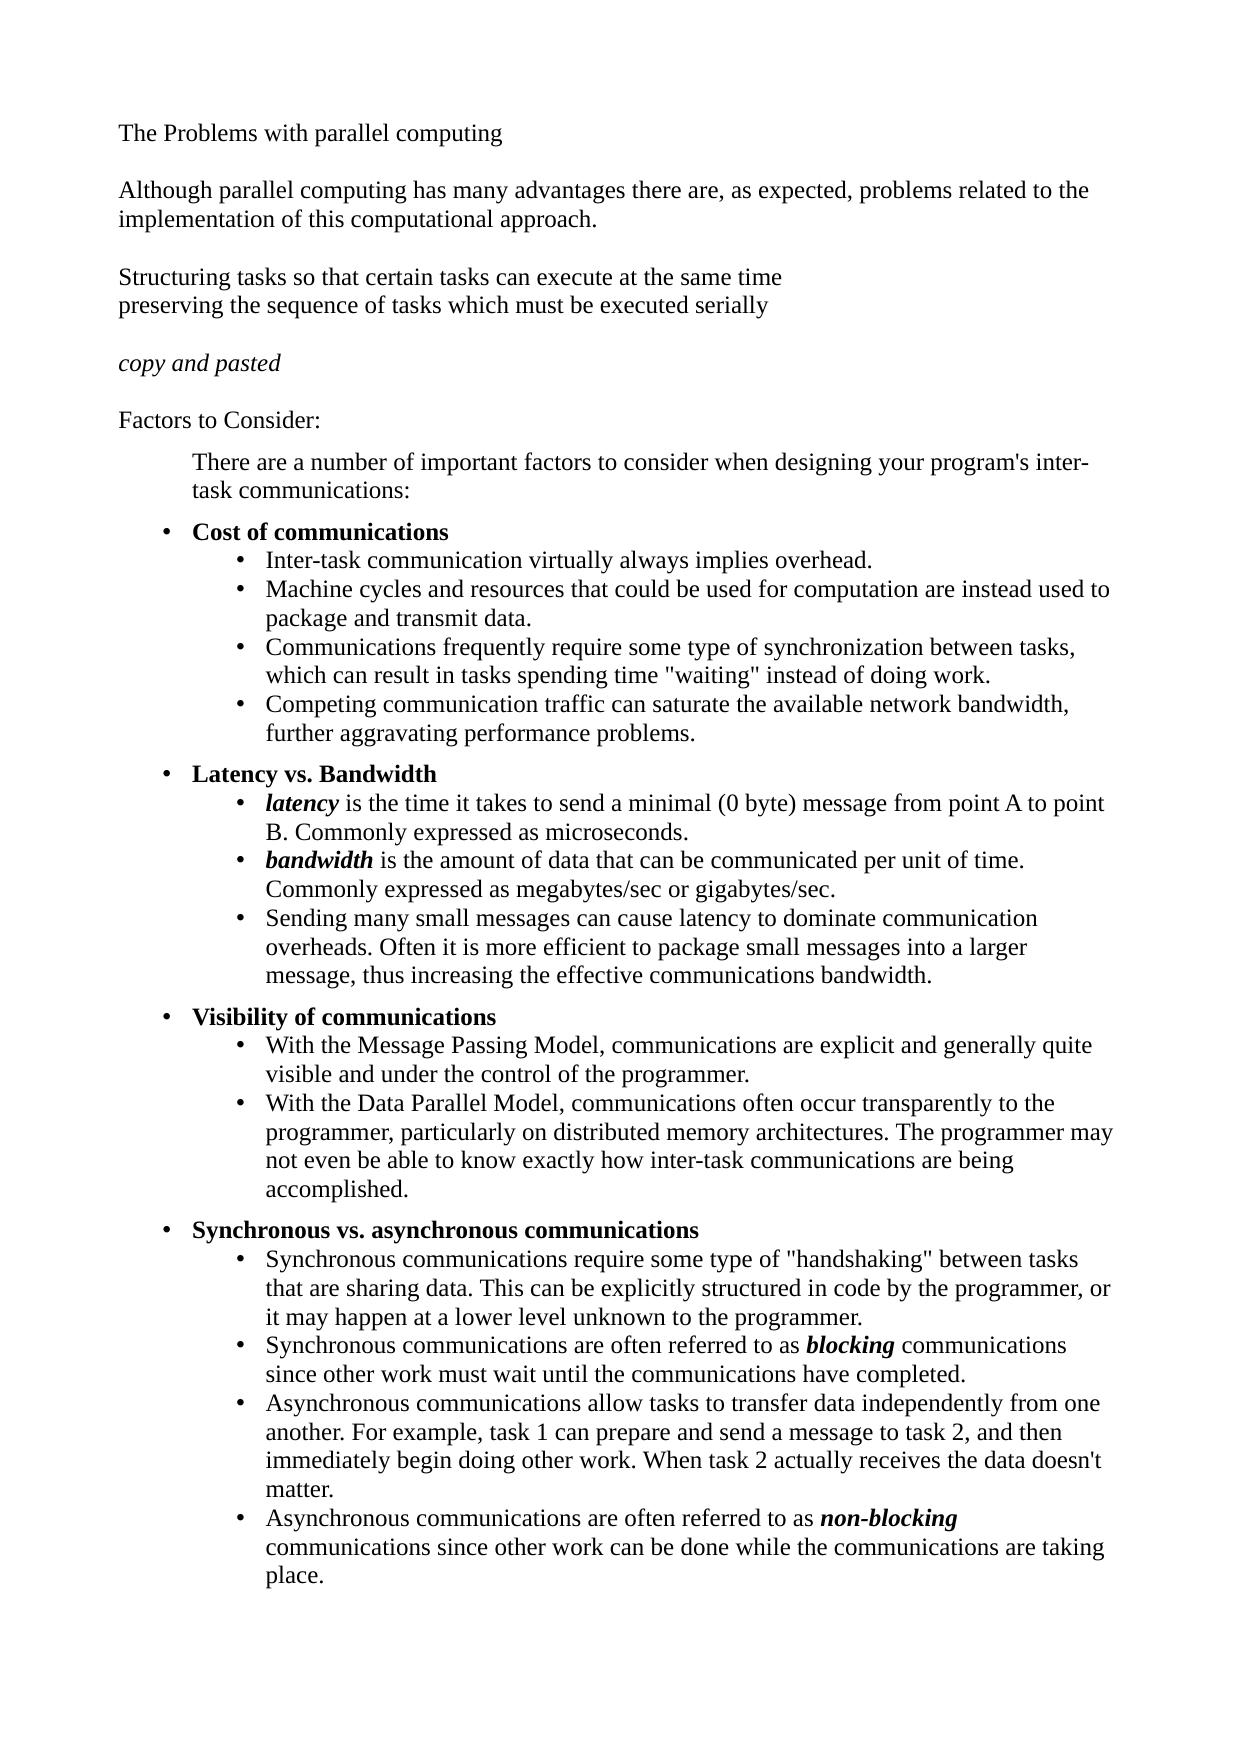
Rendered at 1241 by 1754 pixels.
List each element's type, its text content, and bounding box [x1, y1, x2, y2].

text Factors to Consider: [118, 406, 1122, 434]
list Communications frequently require some type of synchronization between tasks, which can result in tasks spending time "waiting" instead of doing work. [236, 632, 1122, 689]
list With the Data Parallel Model, communications often occur transparently to the programmer, particularly on distributed memory architectures. The programmer may not even be able to know exactly how inter-task communications are being accomplished. [236, 1088, 1122, 1203]
list With the Message Passing Model, communications are explicit and generally quite visible and under the control of the programmer. [236, 1031, 1122, 1088]
list latency is the time it takes to send a minimal (0 byte) message from point A to point B. Commonly expressed as microseconds. [236, 788, 1122, 846]
list Latency vs. Bandwidth [162, 759, 1122, 788]
text Although parallel computing has many advantages there are, as expected, problems related to the implementation of this computational approach. [118, 176, 1122, 233]
list Asynchronous communications are often referred to as non-blocking communications since other work can be done while the communications are taking place. [236, 1503, 1122, 1589]
text Structuring tasks so that certain tasks can execute at the same time [118, 262, 1122, 291]
list Synchronous communications require some type of "handshaking" between tasks that are sharing data. This can be explicitly structured in code by the programmer, or it may happen at a lower level unknown to the programmer. [236, 1244, 1122, 1331]
list Visibility of communications [162, 1002, 1122, 1031]
text The Problems with parallel computing [118, 118, 1122, 147]
list There are a number of important factors to consider when designing your program's inter-task communications: [162, 447, 1122, 504]
list bandwidth is the amount of data that can be communicated per unit of time. Commonly expressed as megabytes/sec or gigabytes/sec. [236, 846, 1122, 903]
list Competing communication traffic can saturate the available network bandwidth, further aggravating performance problems. [236, 689, 1122, 747]
list Inter-task communication virtually always implies overhead. [236, 546, 1122, 574]
list Synchronous communications are often referred to as blocking communications since other work must wait until the communications have completed. [236, 1331, 1122, 1388]
text copy and pasted [118, 348, 1122, 377]
list Asynchronous communications allow tasks to transfer data independently from one another. For example, task 1 can prepare and send a message to task 2, and then immediately begin doing other work. When task 2 actually receives the data doesn't matter. [236, 1388, 1122, 1503]
list Machine cycles and resources that could be used for computation are instead used to package and transmit data. [236, 574, 1122, 632]
text preserving the sequence of tasks which must be executed serially [118, 291, 1122, 319]
list Synchronous vs. asynchronous communications [162, 1216, 1122, 1244]
list Sending many small messages can cause latency to dominate communication overheads. Often it is more efficient to package small messages into a larger message, thus increasing the effective communications bandwidth. [236, 903, 1122, 989]
list Cost of communications [162, 517, 1122, 546]
